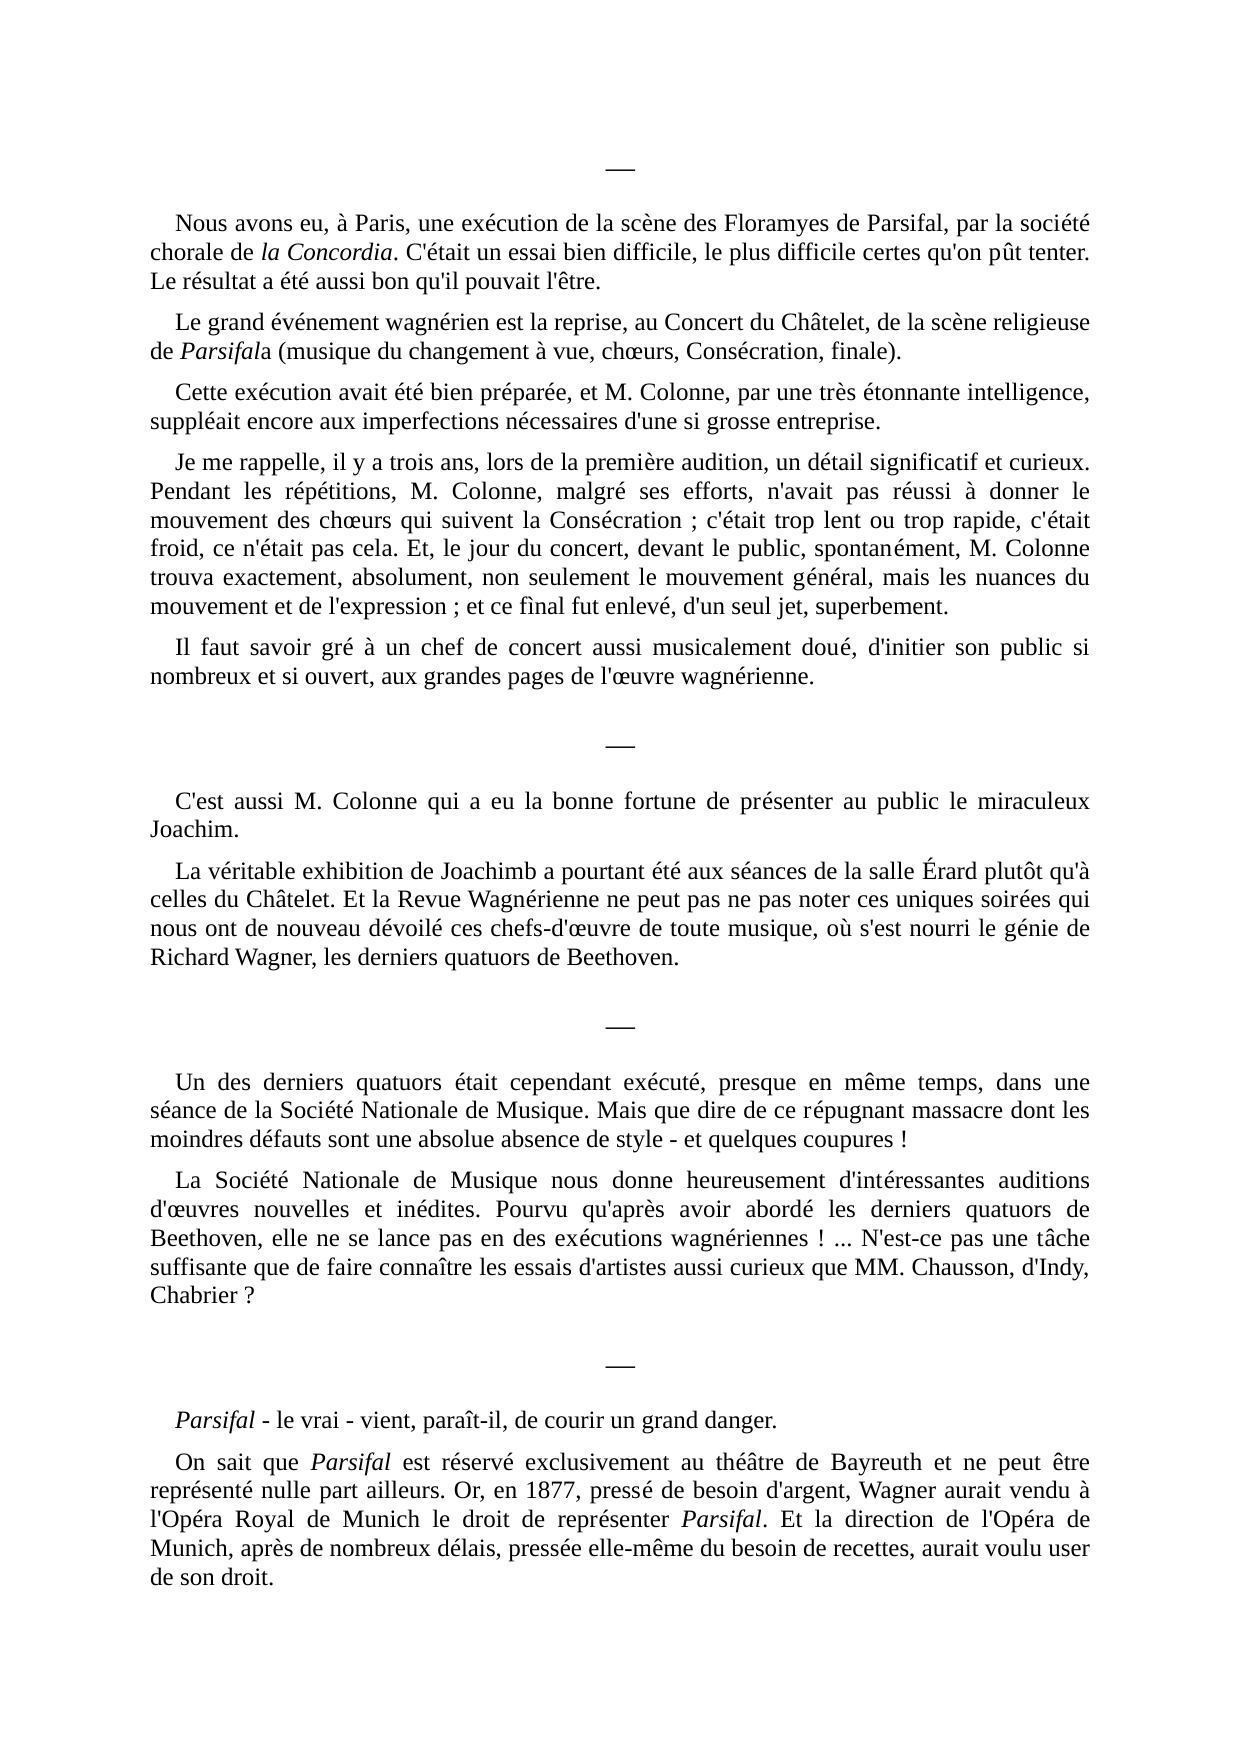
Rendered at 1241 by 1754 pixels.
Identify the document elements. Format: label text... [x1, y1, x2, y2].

text La Société Nationale de Musique nous donne heureusement d'intéressantes auditions d'œuvres nouvelles et inédites. Pourvu qu'après avoir abordé les derniers quatuors de Beethoven, elle ne se lance pas en des exécutions wagnériennes ! ... N'est-ce pas une tâche suffisante que de faire connaître les essais d'artistes aussi curieux que MM. Chausson, d'Indy, Chabrier ? [150, 1166, 1090, 1309]
text — [150, 1008, 1090, 1042]
text Cette exécution avait été bien préparée, et M. Colonne, par une très étonnante intelligence, suppléait encore aux imperfections nécessaires d'une si grosse entreprise. [150, 377, 1090, 435]
text — [150, 727, 1090, 761]
text Je me rappelle, il y a trois ans, lors de la première audition, un détail significatif et curieux. Pendant les répétitions, M. Colonne, malgré ses efforts, n'avait pas réussi à donner le mouvement des chœurs qui suivent la Consécration ; c'était trop lent ou trop rapide, c'était froid, ce n'était pas cela. Et, le jour du concert, devant le public, spontanément, M. Colonne trouva exactement, absolument, non seulement le mouvement général, mais les nuances du mouvement et de l'expression ; et ce fìnal fut enlevé, d'un seul jet, superbement. [150, 447, 1090, 620]
text La véritable exhibition de Joachim a pourtant été aux séances de la salle Érard plutôt qu'à celles du Châtelet. Et la Revue Wagnérienne ne peut pas ne pas noter ces uniques soirées qui nous ont de nouveau dévoilé ces chefs-d'œuvre de toute musique, où s'est nourri le génie de Richard Wagner, les derniers quatuors de Beethoven. [150, 856, 1090, 971]
text — [150, 150, 1090, 183]
text Un des derniers quatuors était cependant exécuté, presque en même temps, dans une séance de la Société Nationale de Musique. Mais que dire de ce répugnant massacre dont les moindres défauts sont une absolue absence de style - et quelques coupures ! [150, 1067, 1090, 1153]
text — [150, 1347, 1090, 1380]
text On sait que Parsifal est réservé exclusivement au théâtre de Bayreuth et ne peut être représenté nulle part ailleurs. Or, en 1877, pressé de besoin d'argent, Wagner aurait vendu à l'Opéra Royal de Munich le droit de représenter Parsifal. Et la direction de l'Opéra de Munich, après de nombreux délais, pressée elle-même du besoin de recettes, aurait voulu user de son droit. [150, 1447, 1090, 1590]
text C'est aussi M. Colonne qui a eu la bonne fortune de présenter au public le miraculeux Joachim. [150, 786, 1090, 843]
text Il faut savoir gré à un chef de concert aussi musicalement doué, d'initier son public si nombreux et si ouvert, aux grandes pages de l'œuvre wagnérienne. [150, 632, 1090, 690]
text Le grand événement wagnérien est la reprise, au Concert du Châtelet, de la scène religieuse de Parsifal (musique du changement à vue, chœurs, Consécration, finale). [150, 307, 1090, 365]
text Nous avons eu, à Paris, une exécution de la scène des Floramyes de Parsifal, par la société chorale de la Concordia. C'était un essai bien difficile, le plus difficile certes qu'on pût tenter. Le résultat a été aussi bon qu'il pouvait l'être. [150, 208, 1090, 295]
text Parsifal - le vrai - vient, paraît-il, de courir un grand danger. [150, 1405, 1090, 1434]
